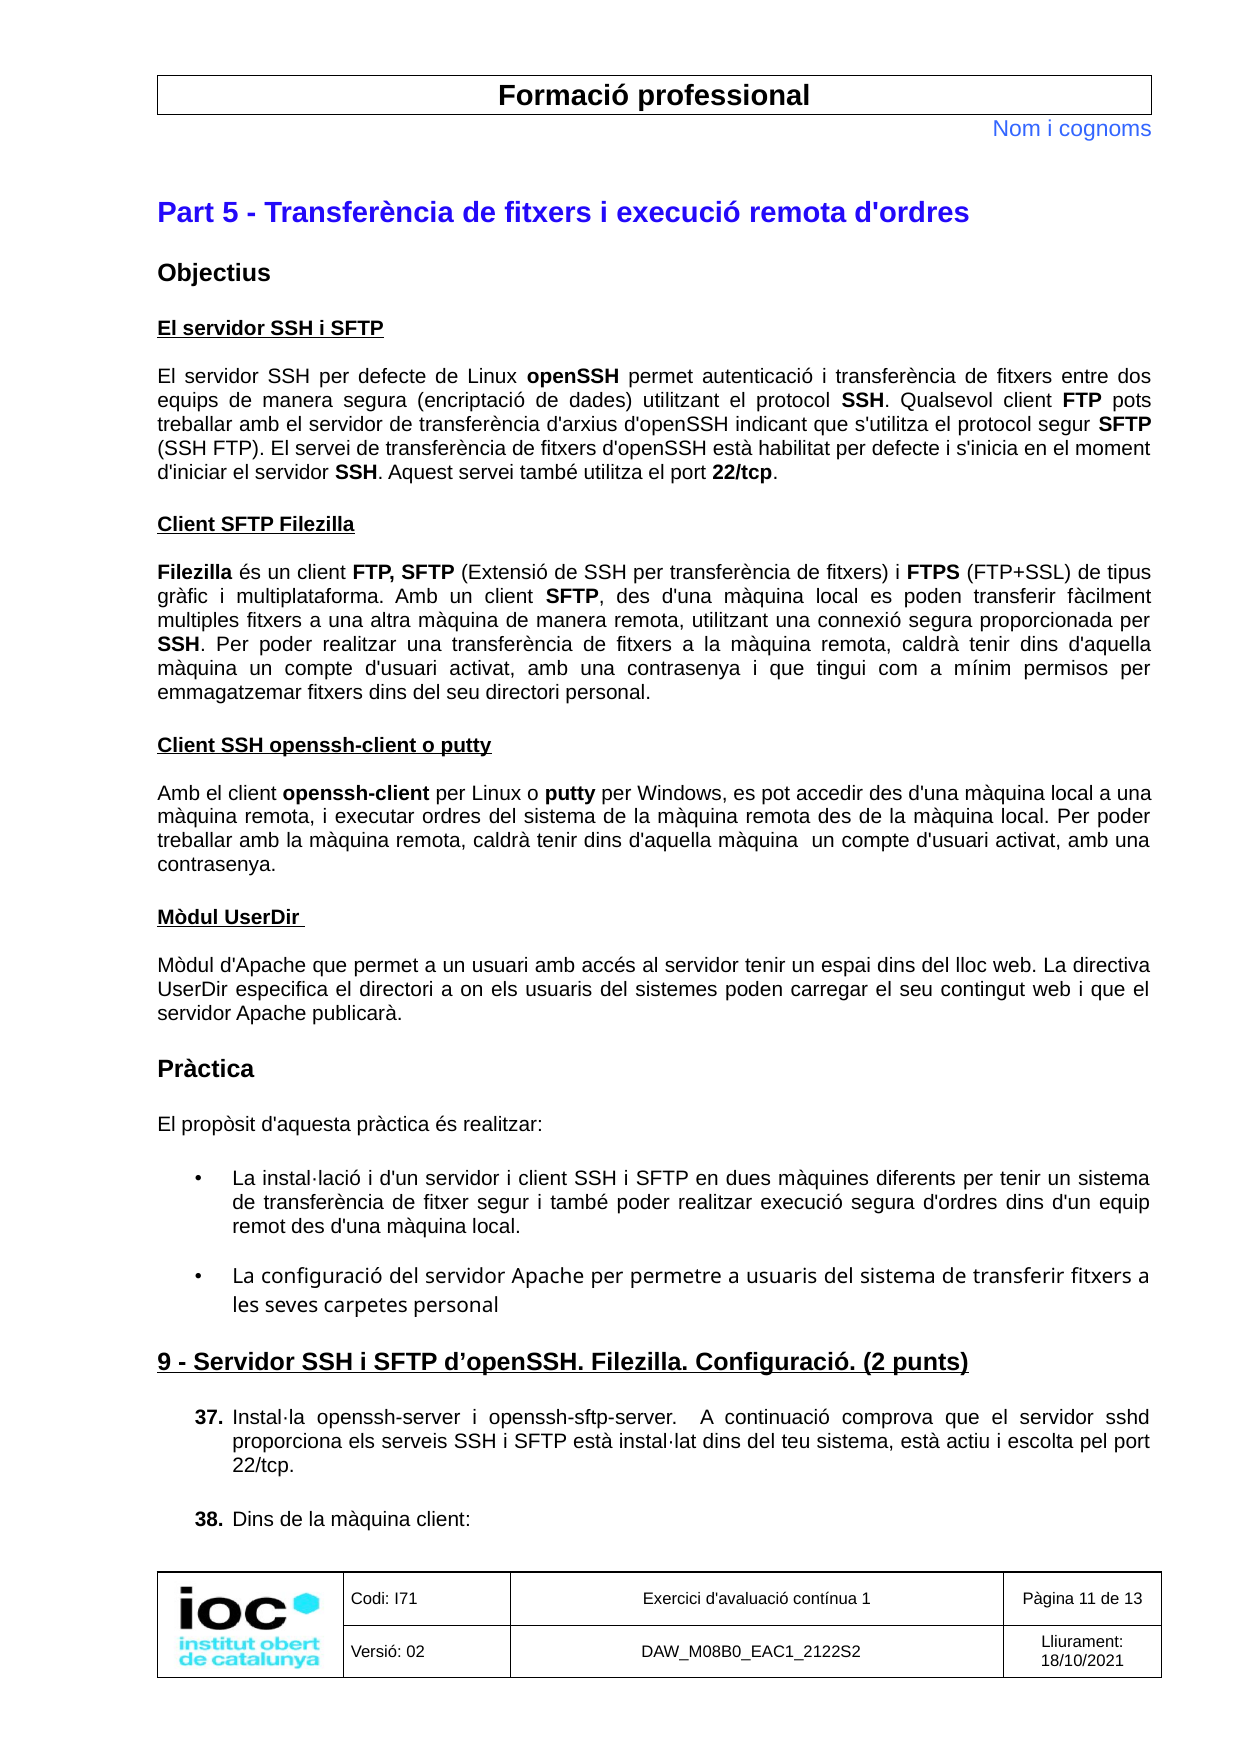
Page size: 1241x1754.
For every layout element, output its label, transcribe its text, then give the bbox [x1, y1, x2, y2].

list La configuració del servidor Apache per permetre a usuaris del sistema de transferir fitxers a les seves carpetes personal [194, 1261, 1151, 1318]
text Pràctica [157, 1054, 1151, 1083]
text Client SFTP Filezilla [157, 512, 1151, 536]
text Client SSH openssh-client o putty [157, 732, 1151, 756]
list Instal·la openssh-server i openssh-sftp-server. A continuació comprova que el servidor sshd proporciona els serveis SSH i SFTP està instal·lat dins del teu sistema, està actiu i escolta pel port 22/tcp. [194, 1405, 1151, 1477]
text El servidor SSH i SFTP [157, 316, 1151, 340]
list La instal·lació i d'un servidor i client SSH i SFTP en dues màquines diferents per tenir un sistema de transferència de fitxer segur i també poder realitzar execució segura d'ordres dins d'un equip remot des d'una màquina local. [194, 1166, 1151, 1237]
subtitle Part 5 - Transferència de fitxers i execució remota d'ordres [157, 195, 1151, 228]
list Dins de la màquina client: [194, 1506, 1151, 1530]
text Filezilla és un client FTP, SFTP (Extensió de SSH per transferència de fitxers) i FTPS (FTP+SSL) de tipus gràfic i multiplataforma. Amb un client SFTP, des d'una màquina local es poden transferir fàcilment multiples fitxers a una altra màquina de manera remota, utilitzant una connexió segura proporcionada per SSH. Per poder realitzar una transferència de fitxers a la màquina remota, caldrà tenir dins d'aquella màquina un compte d'usuari activat, amb una contrasenya i que tingui com a mínim permisos per emmagatzemar fitxers dins del seu directori personal. [119, 536, 1151, 704]
text 9 - Servidor SSH i SFTP d’openSSH. Filezilla. Configuració. (2 punts) [157, 1347, 1151, 1376]
text El servidor SSH per defecte de Linux openSSH permet autenticació i transferència de fitxers entre dos equips de manera segura (encriptació de dades) utilitzant el protocol SSH. Qualsevol client FTP pots treballar amb el servidor de transferència d'arxius d'openSSH indicant que s'utilitza el protocol segur SFTP (SSH FTP). El servei de transferència de fitxers d'openSSH està habilitat per defecte i s'inicia en el moment d'iniciar el servidor SSH. Aquest servei també utilitza el port 22/tcp. [119, 340, 1151, 484]
text Objectius [157, 258, 1151, 287]
text El propòsit d'aquesta pràctica és realitzar: [157, 1112, 1151, 1136]
text Amb el client openssh-client per Linux o putty per Windows, es pot accedir des d'una màquina local a una màquina remota, i executar ordres del sistema de la màquina remota des de la màquina local. Per poder treballar amb la màquina remota, caldrà tenir dins d'aquella màquina un compte d'usuari activat, amb una contrasenya. [119, 756, 1151, 876]
text Mòdul UserDir [157, 904, 1151, 928]
picture [158, 1573, 343, 1677]
text Mòdul d'Apache que permet a un usuari amb accés al servidor tenir un espai dins del lloc web. La directiva UserDir especifica el directori a on els usuaris del sistemes poden carregar el seu contingut web i que el servidor Apache publicarà. [157, 952, 1151, 1024]
